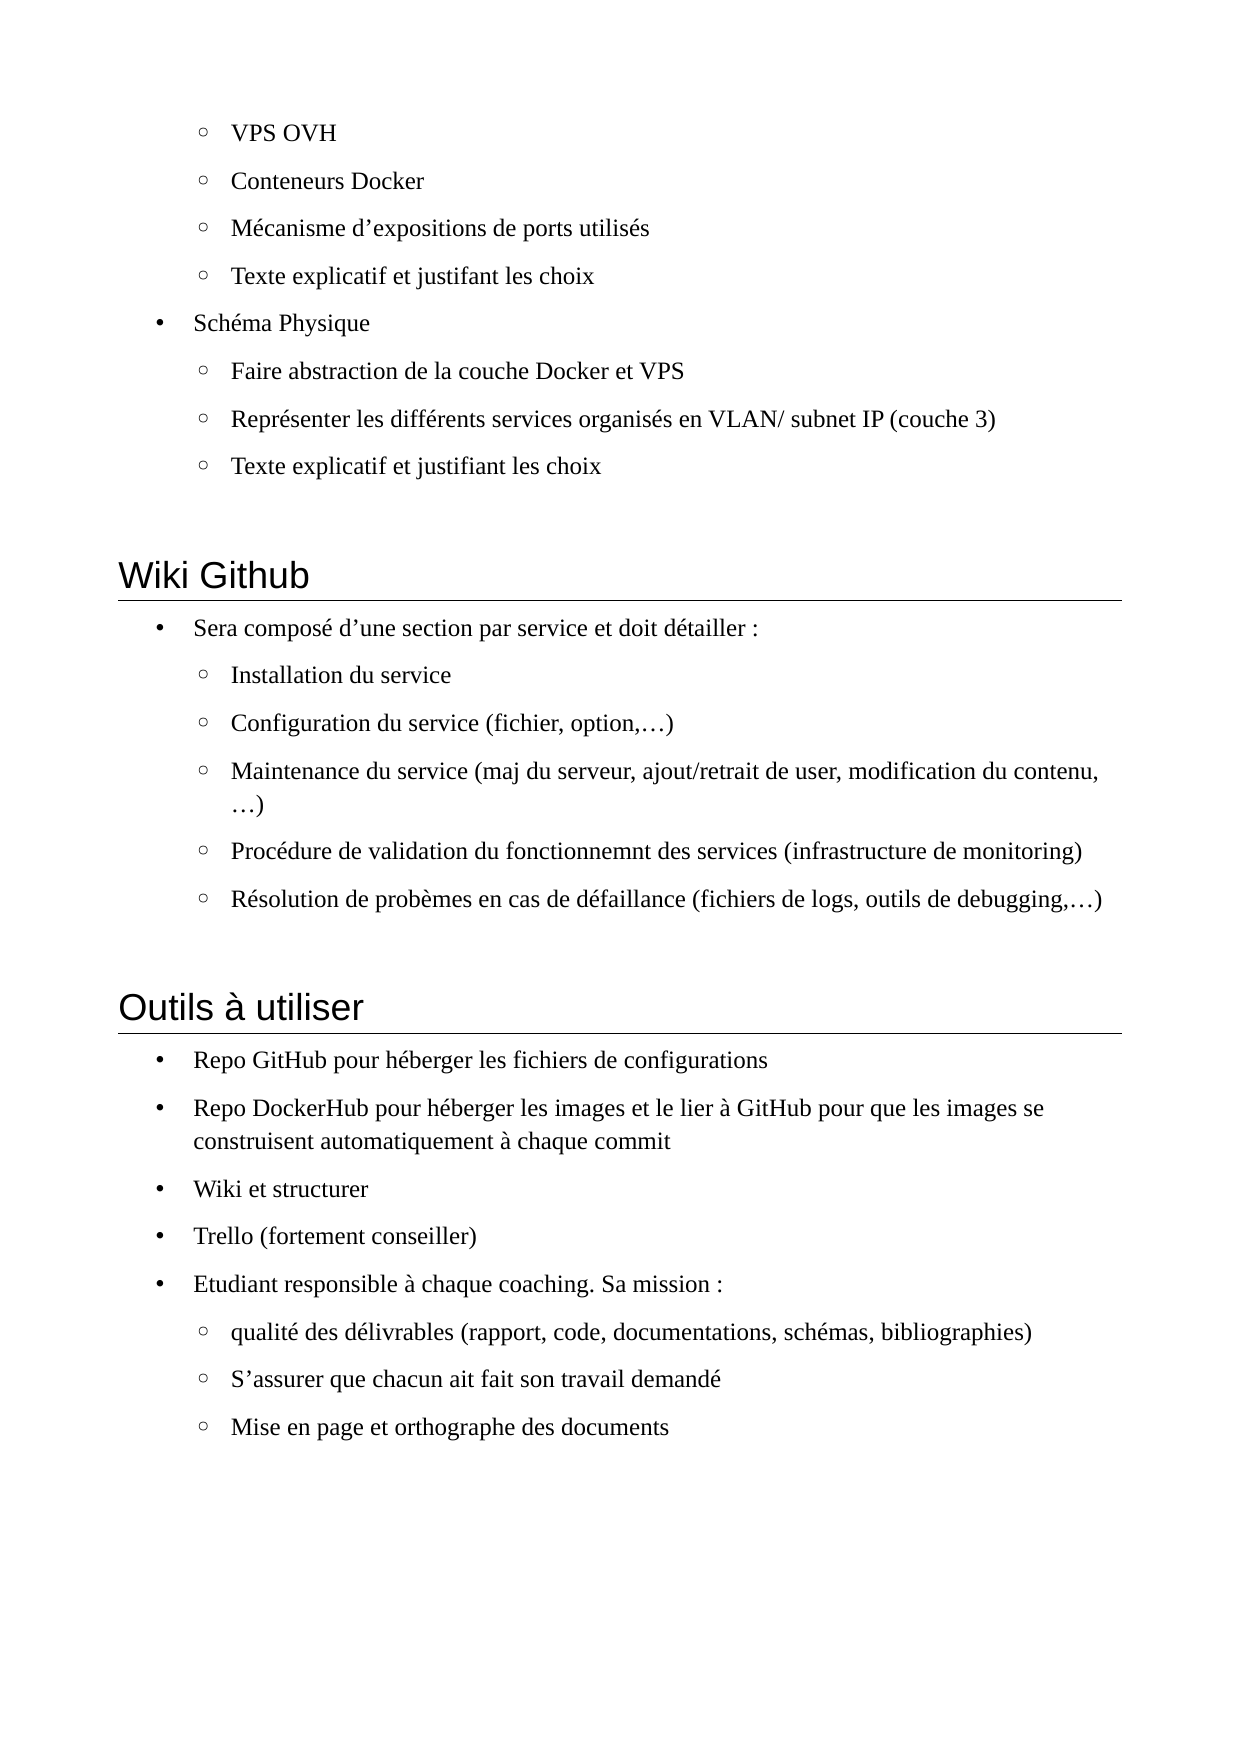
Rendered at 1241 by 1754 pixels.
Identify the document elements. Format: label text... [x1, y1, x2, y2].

list S’assurer que chacun ait fait son travail demandé [193, 1364, 1122, 1393]
list Mise en page et orthographe des documents [193, 1412, 1122, 1441]
list Procédure de validation du fonctionnemnt des services (infrastructure de monitoring) [193, 836, 1122, 865]
list Installation du service [193, 661, 1122, 689]
list qualité des délivrables (rapport, code, documentations, schémas, bibliographies) [193, 1317, 1122, 1345]
list Maintenance du service (maj du serveur, ajout/retrait de user, modification du contenu,…) [193, 756, 1122, 817]
list Wiki et structurer [156, 1174, 1122, 1202]
list Faire abstraction de la couche Docker et VPS [193, 356, 1122, 385]
list Etudiant responsible à chaque coaching. Sa mission : [156, 1269, 1122, 1298]
list Trello (fortement conseiller) [156, 1221, 1122, 1250]
list Texte explicatif et justifiant les choix [193, 451, 1122, 480]
subtitle Wiki Github [118, 553, 1122, 600]
subtitle Outils à utiliser [118, 985, 1122, 1033]
list Sera composé d’une section par service et doit détailler : [156, 613, 1122, 642]
list Repo DockerHub pour héberger les images et le lier à GitHub pour que les images se construisent automatiquement à chaque commit [156, 1093, 1122, 1155]
list Représenter les différents services organisés en VLAN/ subnet IP (couche 3) [193, 404, 1122, 432]
list VPS OVH [193, 118, 1122, 147]
list Configuration du service (fichier, option,…) [193, 708, 1122, 737]
list Repo GitHub pour héberger les fichiers de configurations [156, 1046, 1122, 1074]
list Conteneurs Docker [193, 166, 1122, 194]
list Texte explicatif et justifant les choix [193, 261, 1122, 290]
list Résolution de probèmes en cas de défaillance (fichiers de logs, outils de debugging,…) [193, 884, 1122, 913]
list Schéma Physique [156, 308, 1122, 337]
list Mécanisme d’expositions de ports utilisés [193, 213, 1122, 242]
